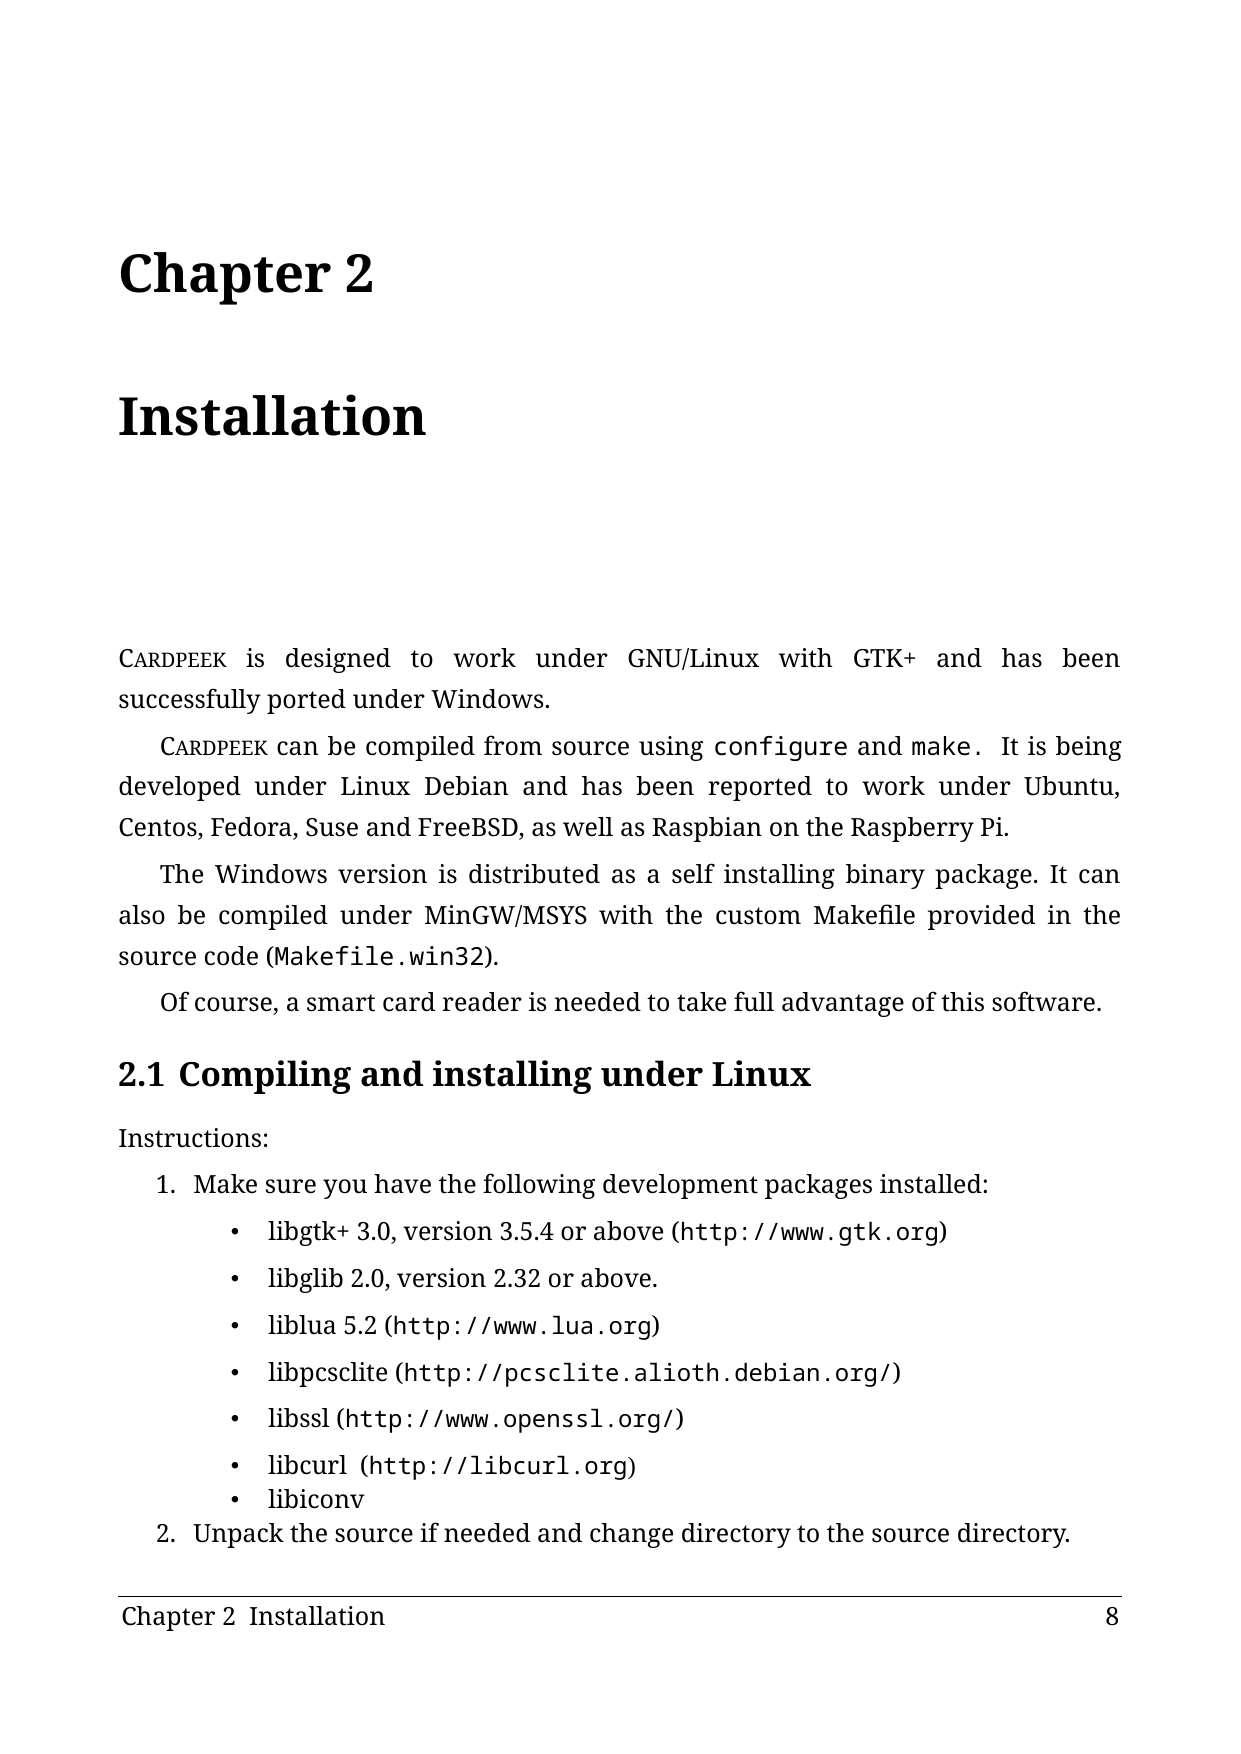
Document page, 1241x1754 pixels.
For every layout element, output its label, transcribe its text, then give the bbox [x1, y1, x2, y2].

list libglib 2.0, version 2.32 or above. [231, 1261, 1122, 1295]
subtitle Installation [118, 236, 1122, 451]
list libgtk+ 3.0, version 3.5.4 or above (http://www.gtk.org) [231, 1214, 1122, 1248]
text Cardpeek is designed to work under GNU/Linux with GTK+ and has been successfully ported under Windows. [118, 641, 1122, 716]
list libssl (http://www.openssl.org/) [231, 1401, 1122, 1435]
text Of course, a smart card reader is needed to take full advantage of this software. [118, 985, 1122, 1019]
list liblua 5.2 (http://www.lua.org) [231, 1307, 1122, 1341]
text Cardpeek can be compiled from source using configure and make. It is being developed under Linux Debian and has been reported to work under Ubuntu, Centos, Fedora, Suse and FreeBSD, as well as Raspbian on the Raspberry Pi. [118, 728, 1122, 844]
list Unpack the source if needed and change directory to the source directory. [156, 1516, 1122, 1550]
subtitle Compiling and installing under Linux [118, 1051, 1122, 1096]
list libcurl (http://libcurl.org) [231, 1448, 1122, 1482]
text Instructions: [118, 1120, 1122, 1154]
list Make sure you have the following development packages installed: [156, 1167, 1122, 1201]
list libpcsclite (http://pcsclite.alioth.debian.org/) [231, 1354, 1122, 1388]
list libiconv [231, 1482, 1122, 1516]
text The Windows version is distributed as a self installing binary package. It can also be compiled under MinGW/MSYS with the custom Makefile provided in the source code (Makefile.win32). [118, 857, 1122, 972]
